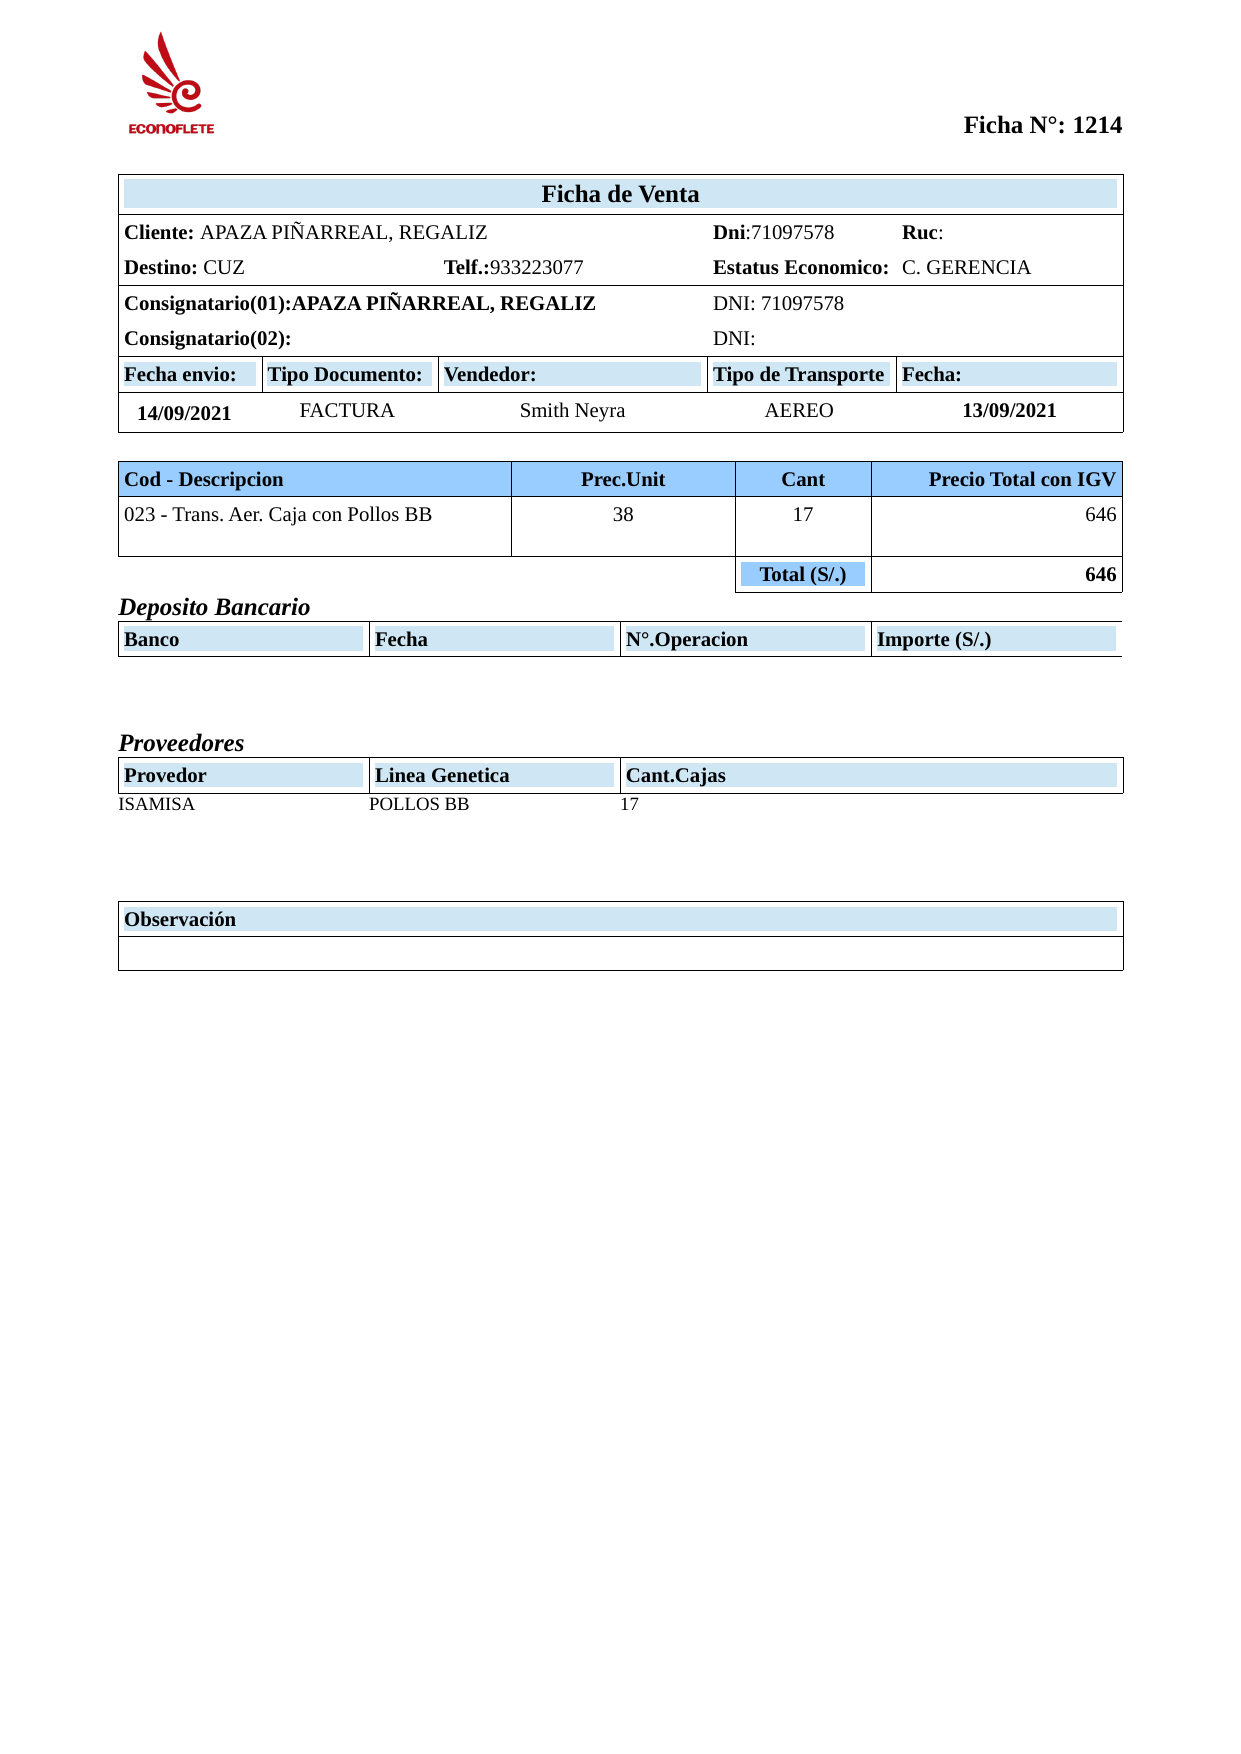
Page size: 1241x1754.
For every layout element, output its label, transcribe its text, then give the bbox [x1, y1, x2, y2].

table_cell DNI: 71097578 [707, 286, 1123, 321]
table_cell FACTURA [262, 393, 438, 432]
table_cell [620, 858, 1123, 879]
table_cell [620, 836, 1123, 858]
table_header Linea Genetica [370, 758, 620, 793]
table_cell 38 [512, 497, 735, 556]
table_cell [119, 937, 1123, 969]
table_cell [620, 705, 871, 728]
table_header Observación [119, 902, 1123, 936]
table_cell [118, 836, 369, 858]
table_cell [118, 879, 369, 901]
table_cell Consignatario(01):APAZA PIÑARREAL, REGALIZ [119, 286, 707, 321]
table_cell 646 [872, 497, 1122, 556]
table_header Precio Total con IGV [872, 462, 1122, 496]
table_cell [118, 858, 369, 879]
table_cell [871, 657, 1122, 680]
picture [118, 31, 225, 134]
table_cell [118, 557, 511, 592]
table_header Importe (S/.) [872, 622, 1122, 656]
table_cell Telf.:933223077 [438, 249, 707, 285]
table_header Fecha [370, 622, 620, 656]
table_header Banco [119, 622, 369, 656]
table_cell POLLOS BB [369, 794, 620, 814]
table_header Cod - Descripcion [119, 462, 511, 496]
table_cell [118, 680, 369, 704]
table_cell Estatus Economico: [707, 249, 896, 285]
table_cell [511, 557, 735, 592]
table_cell Vendedor: [439, 357, 707, 392]
table_cell Tipo Documento: [263, 357, 438, 392]
table_cell [620, 815, 1123, 836]
table_cell [369, 836, 620, 858]
table_cell Ruc: [896, 215, 1123, 249]
table_cell Destino: CUZ [119, 249, 438, 285]
table_cell [118, 705, 369, 728]
table_cell Fecha envio: [119, 357, 262, 392]
table_cell 17 [736, 497, 871, 556]
table_header N°.Operacion [621, 622, 871, 656]
text Deposito Bancario [118, 592, 1122, 621]
table_cell AEREO [707, 393, 896, 432]
table_cell DNI: [707, 321, 1123, 356]
table_cell Tipo de Transporte [708, 357, 896, 392]
table_cell Consignatario(02): [119, 321, 707, 356]
table_cell [369, 705, 620, 728]
table_cell [369, 858, 620, 879]
table_cell Dni:71097578 [707, 215, 896, 249]
table_cell Smith Neyra [438, 393, 707, 432]
table_cell [369, 657, 620, 680]
table_cell 023 - Trans. Aer. Caja con Pollos BB [119, 497, 511, 556]
table_cell [620, 879, 1123, 901]
table_cell [369, 879, 620, 901]
table_cell [871, 680, 1122, 704]
table_header Ficha de Venta [119, 175, 1123, 214]
table_cell 13/09/2021 [896, 393, 1123, 432]
table_cell C. GERENCIA [896, 249, 1123, 285]
table_cell Fecha: [897, 357, 1123, 392]
table_cell [118, 657, 369, 680]
table_cell [620, 680, 871, 704]
table_cell [369, 815, 620, 836]
table_cell 646 [872, 557, 1122, 592]
table_cell Total (S/.) [736, 557, 871, 592]
text Proveedores [118, 728, 1122, 757]
table_cell Cliente: APAZA PIÑARREAL, REGALIZ [119, 215, 707, 249]
table_cell 17 [620, 794, 1123, 814]
table_header Cant.Cajas [621, 758, 1123, 793]
table_cell [871, 705, 1122, 728]
table_cell ISAMISA [118, 794, 369, 814]
table_header Prec.Unit [512, 462, 735, 496]
table_header Provedor [119, 758, 369, 793]
table_cell 14/09/2021 [119, 393, 262, 432]
table_cell [118, 815, 369, 836]
table_header Cant [736, 462, 871, 496]
table_cell [369, 680, 620, 704]
table_cell [620, 657, 871, 680]
